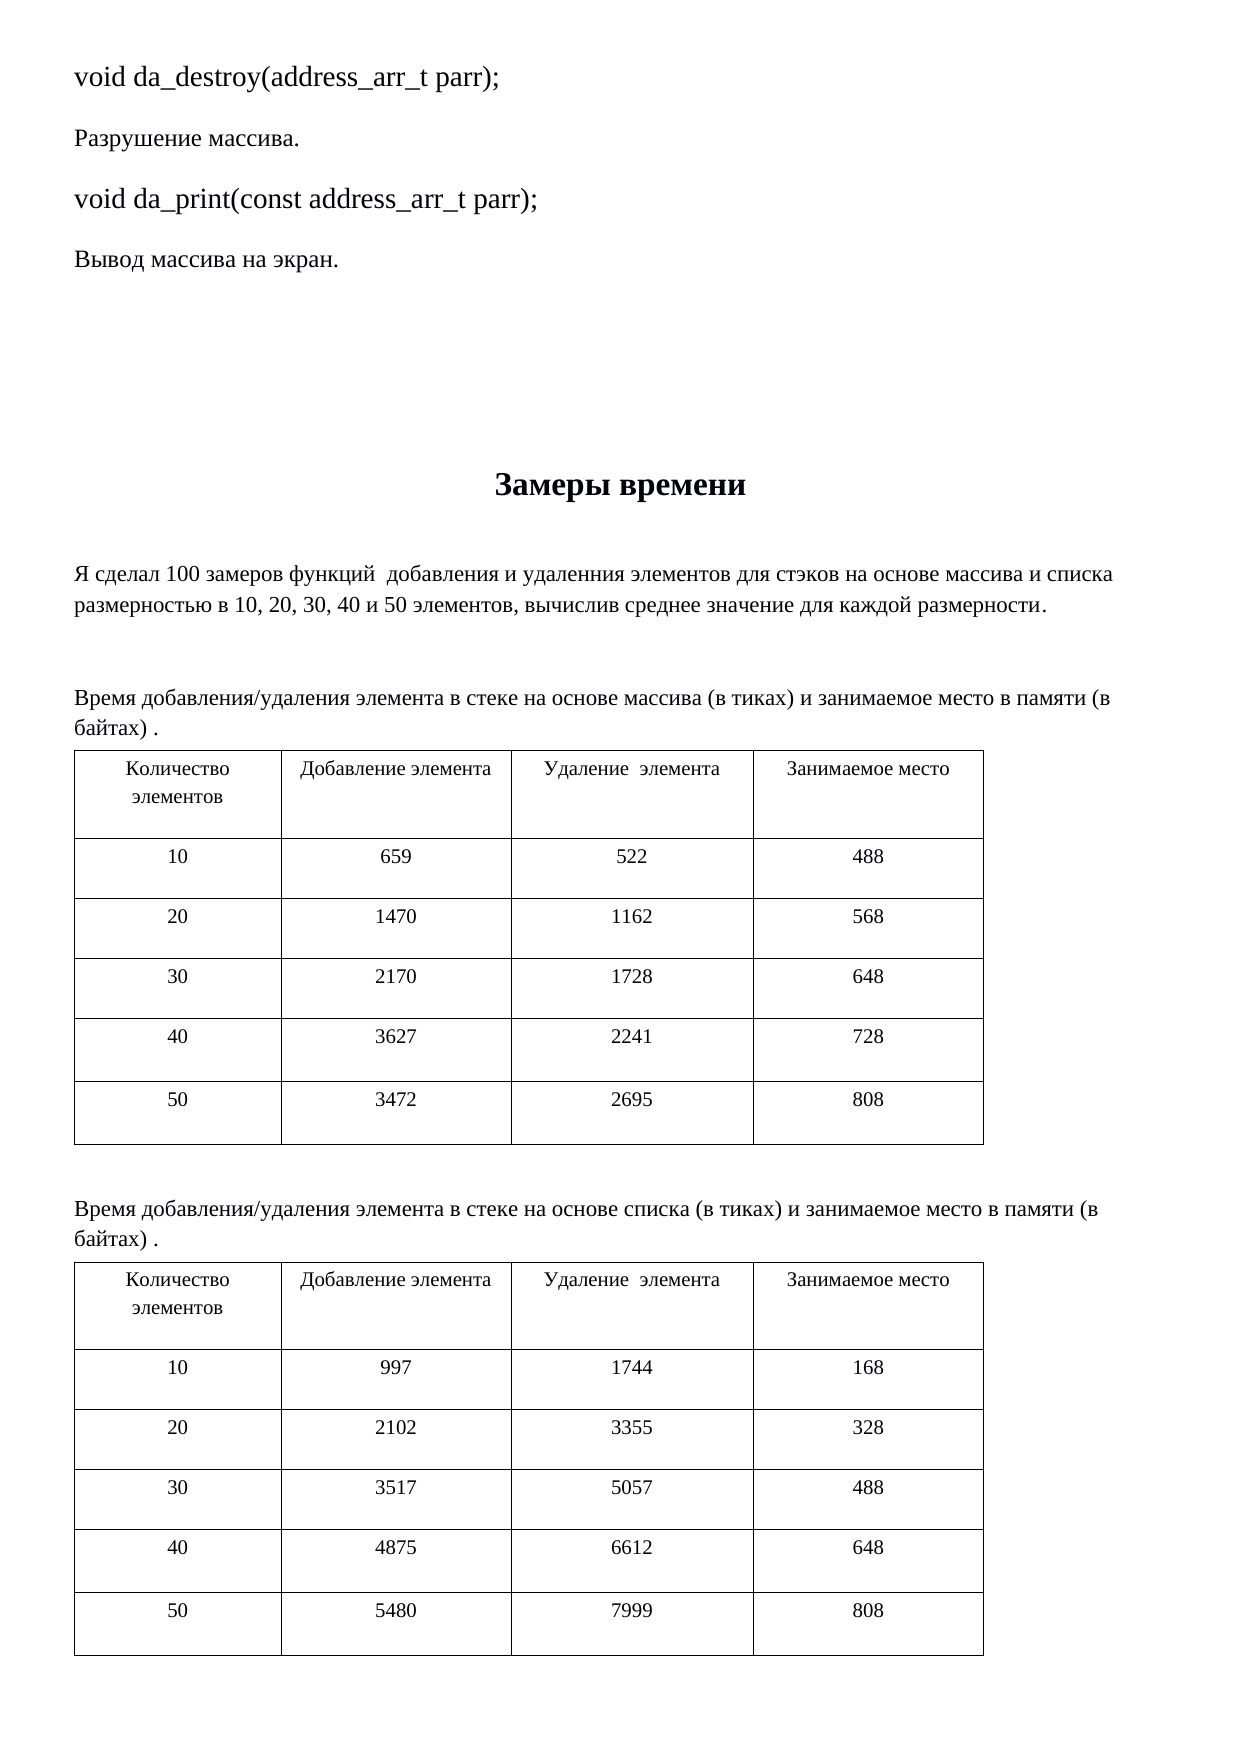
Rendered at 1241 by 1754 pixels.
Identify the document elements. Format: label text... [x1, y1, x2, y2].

table_cell 50 [75, 1082, 281, 1144]
subtitle void da_destroy(address_arr_t parr); [74, 59, 1167, 93]
subtitle Вывод массива на экран. [74, 244, 1167, 273]
table_cell 6612 [512, 1530, 753, 1592]
table_cell 10 [75, 839, 281, 898]
table_cell 20 [75, 899, 281, 958]
table_cell 1470 [282, 899, 511, 958]
table_cell 4875 [282, 1530, 511, 1592]
table_header Удаление элемента [512, 1263, 753, 1349]
table_cell 168 [754, 1350, 983, 1409]
table_header Занимаемое место [754, 1263, 983, 1349]
table_cell 2695 [512, 1082, 753, 1144]
table_cell 2102 [282, 1410, 511, 1469]
text Время добавления/удаления элемента в стеке на основе списка (в тиках) и занимаемое место в памяти (в байтах) . [74, 1195, 1167, 1252]
table_cell 808 [754, 1082, 983, 1144]
table_cell 40 [75, 1530, 281, 1592]
table_cell 40 [75, 1019, 281, 1081]
table_header Количество элементов [75, 751, 281, 838]
subtitle void da_print(const address_arr_t parr); [74, 181, 1167, 214]
table_cell 2241 [512, 1019, 753, 1081]
table_header Удаление элемента [512, 751, 753, 838]
table_cell 568 [754, 899, 983, 958]
table_cell 659 [282, 839, 511, 898]
table_cell 10 [75, 1350, 281, 1409]
table_header Занимаемое место [754, 751, 983, 838]
table_cell 3517 [282, 1470, 511, 1529]
table_cell 30 [75, 959, 281, 1018]
table_cell 488 [754, 839, 983, 898]
subtitle Разрушение массива. [74, 123, 1167, 151]
table_header Добавление элемента [282, 751, 511, 838]
table_cell 328 [754, 1410, 983, 1469]
table_cell 648 [754, 1530, 983, 1592]
table_cell 5480 [282, 1593, 511, 1655]
table_cell 20 [75, 1410, 281, 1469]
text Я сделал 100 замеров функций добавления и удаленния элементов для стэков на основе массива и списка размерностью в 10, 20, 30, 40 и 50 элементов, вычислив среднее значение для каждой размерности. [74, 560, 1167, 618]
table_cell 30 [75, 1470, 281, 1529]
table_header Количество элементов [75, 1263, 281, 1349]
table_cell 1162 [512, 899, 753, 958]
table_cell 3355 [512, 1410, 753, 1469]
table_cell 808 [754, 1593, 983, 1655]
table_cell 648 [754, 959, 983, 1018]
table_cell 1728 [512, 959, 753, 1018]
table_cell 50 [75, 1593, 281, 1655]
text Время добавления/удаления элемента в стеке на основе массива (в тиках) и занимаемое место в памяти (в байтах) . [74, 684, 1167, 740]
table_cell 2170 [282, 959, 511, 1018]
table_cell 1744 [512, 1350, 753, 1409]
text Замеры времени [74, 464, 1167, 502]
table_cell 3472 [282, 1082, 511, 1144]
table_cell 522 [512, 839, 753, 898]
table_cell 5057 [512, 1470, 753, 1529]
table_cell 3627 [282, 1019, 511, 1081]
table_cell 7999 [512, 1593, 753, 1655]
table_cell 728 [754, 1019, 983, 1081]
table_cell 488 [754, 1470, 983, 1529]
table_cell 997 [282, 1350, 511, 1409]
table_header Добавление элемента [282, 1263, 511, 1349]
